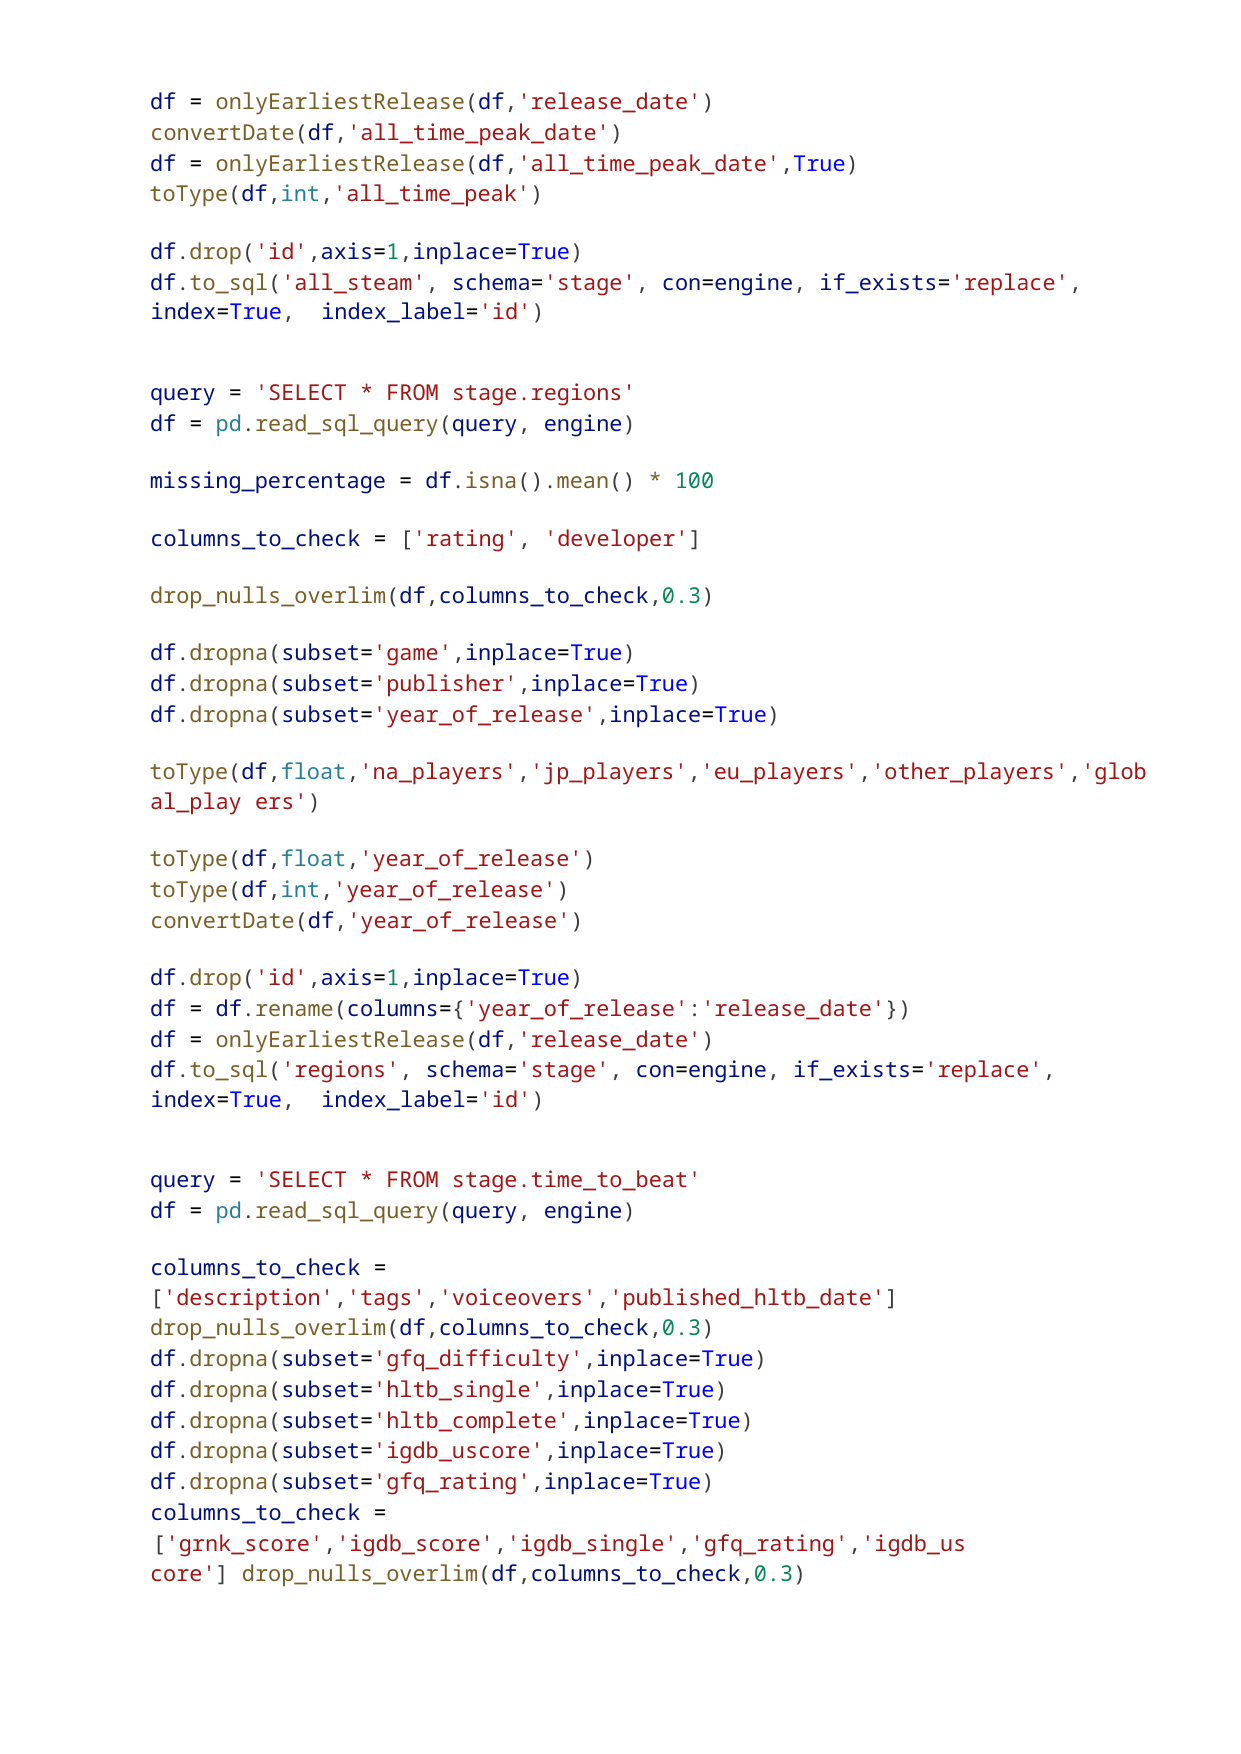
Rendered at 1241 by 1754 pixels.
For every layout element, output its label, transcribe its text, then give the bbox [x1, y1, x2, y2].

text df.dropna(subset='publisher',inplace=True) [150, 668, 1161, 698]
text ['grnk_score','igdb_score','igdb_single','gfq_rating','igdb_uscore'] drop_nulls_overlim(df,columns_to_check,0.3) [150, 1528, 970, 1587]
text df = pd.read_sql_query(query, engine) [150, 1195, 1161, 1225]
text columns_to_check = ['rating', 'developer'] [150, 522, 1161, 552]
text df.to_sql('all_steam', schema='stage', con=engine, if_exists='replace', index=True, index_label='id') [150, 266, 1162, 326]
text convertDate(df,'all_time_peak_date') [150, 117, 1161, 146]
text df.dropna(subset='year_of_release',inplace=True) [150, 699, 1161, 728]
text toType(df,int,'year_of_release') [149, 874, 1161, 904]
text columns_to_check = [150, 1497, 1161, 1527]
text df.dropna(subset='gfq_difficulty',inplace=True) [150, 1343, 1161, 1373]
text df.drop('id',axis=1,inplace=True) [150, 962, 1161, 992]
text df.dropna(subset='hltb_single',inplace=True) [150, 1374, 1161, 1403]
text df.to_sql('regions', schema='stage', con=engine, if_exists='replace', index=True, index_label='id') [150, 1054, 1137, 1113]
text df = onlyEarliestRelease(df,'release_date') [150, 1024, 1161, 1054]
text columns_to_check = ['description','tags','voiceovers','published_hltb_date'] drop_nulls_overlim(df,columns_to_check,0.3) [150, 1252, 1066, 1342]
text df.dropna(subset='gfq_rating',inplace=True) [150, 1466, 1161, 1496]
text df.dropna(subset='igdb_uscore',inplace=True) [150, 1435, 1161, 1465]
text df = onlyEarliestRelease(df,'all_time_peak_date',True) [150, 147, 1161, 177]
text toType(df,float,'year_of_release') [149, 843, 1161, 873]
text drop_nulls_overlim(df,columns_to_check,0.3) [150, 580, 1161, 610]
text df.dropna(subset='hltb_complete',inplace=True) [150, 1404, 1161, 1434]
text query = 'SELECT * FROM stage.regions' [150, 377, 1161, 407]
text df = pd.read_sql_query(query, engine) [150, 408, 1161, 437]
text convertDate(df,'year_of_release') [150, 905, 1161, 935]
text toType(df,float,'na_players','jp_players','eu_players','other_players','global_play ers') [149, 756, 1150, 816]
text query = 'SELECT * FROM stage.time_to_beat' [150, 1164, 1161, 1194]
text df.dropna(subset='game',inplace=True) [150, 637, 1161, 667]
text toType(df,int,'all_time_peak') [149, 178, 1161, 208]
text missing_percentage = df.isna().mean() * 100 [149, 465, 1161, 495]
text df = onlyEarliestRelease(df,'release_date') [150, 86, 1161, 116]
text df.drop('id',axis=1,inplace=True) [150, 236, 1161, 265]
text df = df.rename(columns={'year_of_release':'release_date'}) [150, 993, 1161, 1023]
